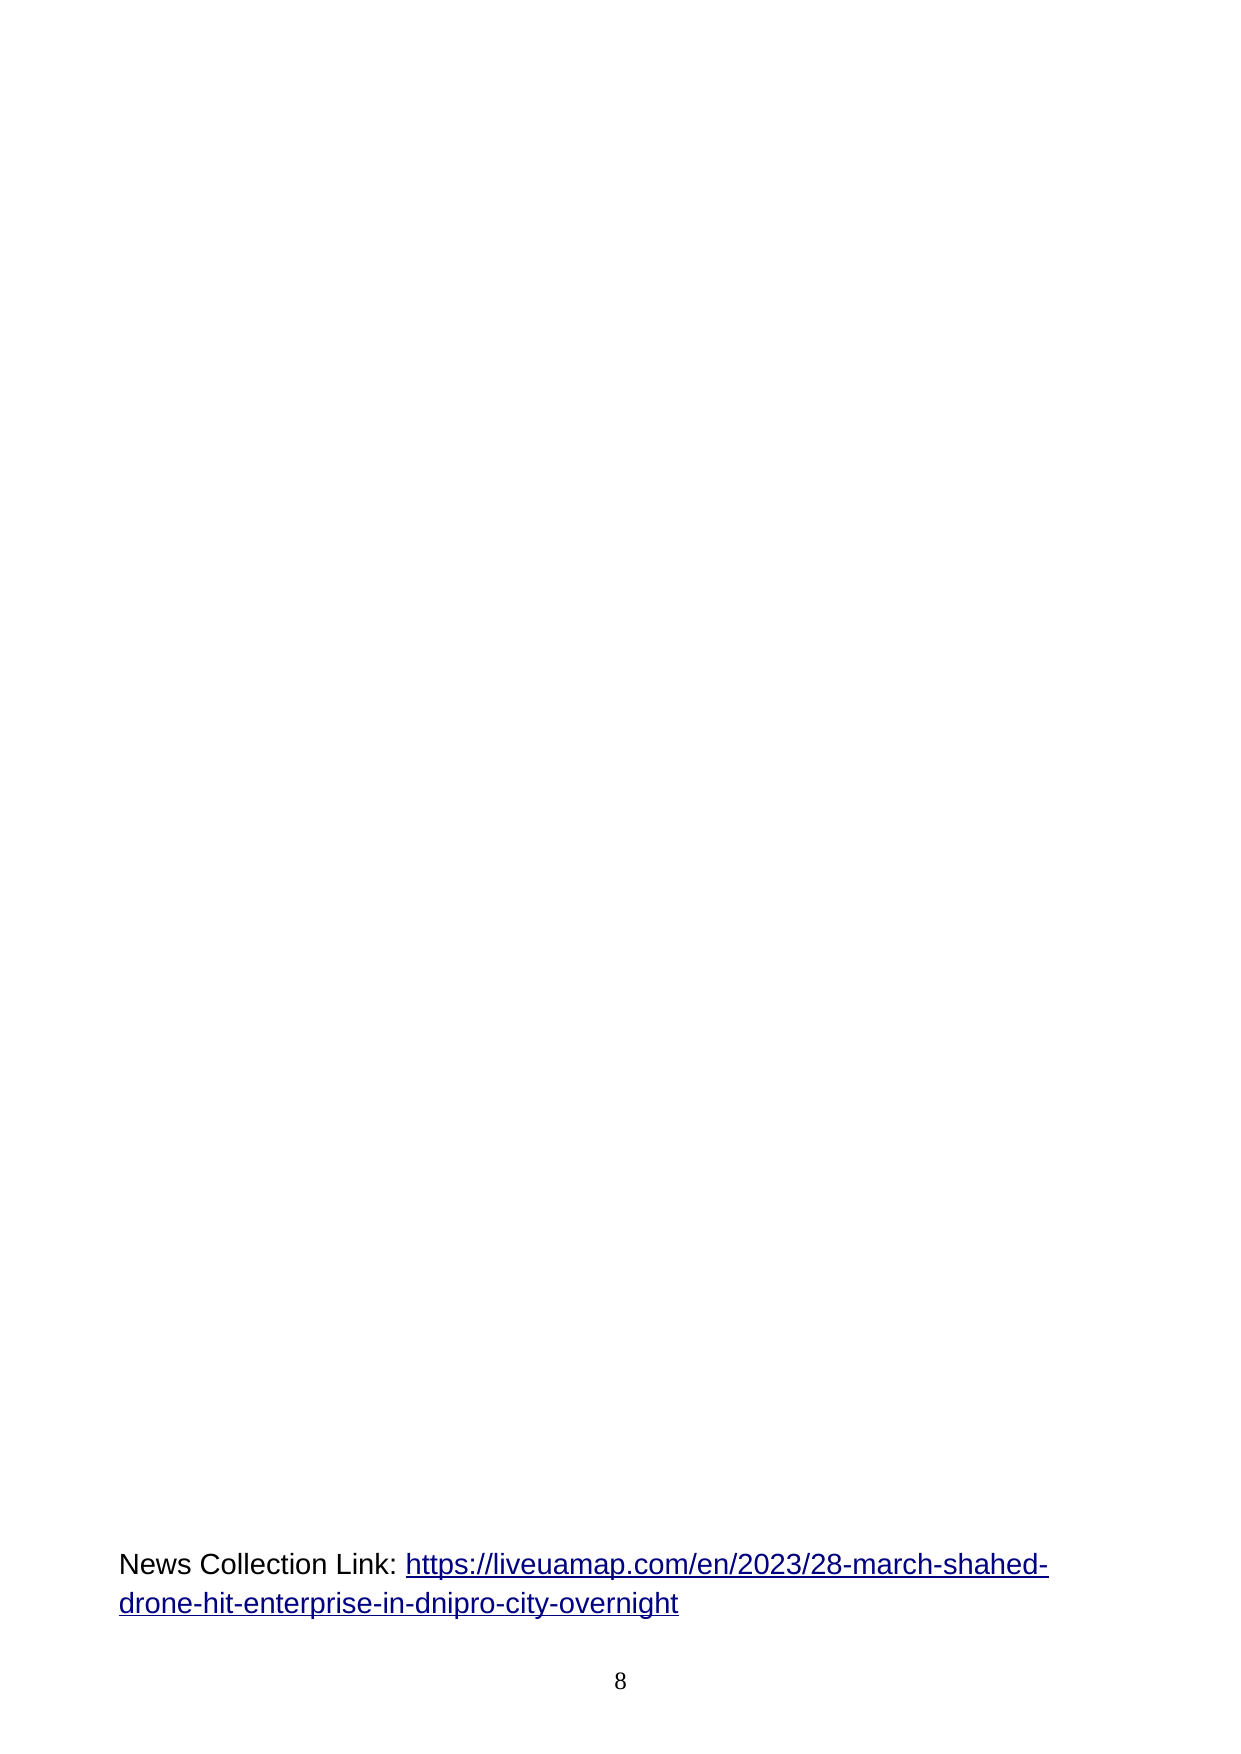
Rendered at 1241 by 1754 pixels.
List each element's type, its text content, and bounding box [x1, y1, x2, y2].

text News Collection Link: https://liveuamap.com/en/2023/28-march-shahed-drone-hit-enterprise-in-dnipro-city-overnight [118, 118, 1122, 1619]
